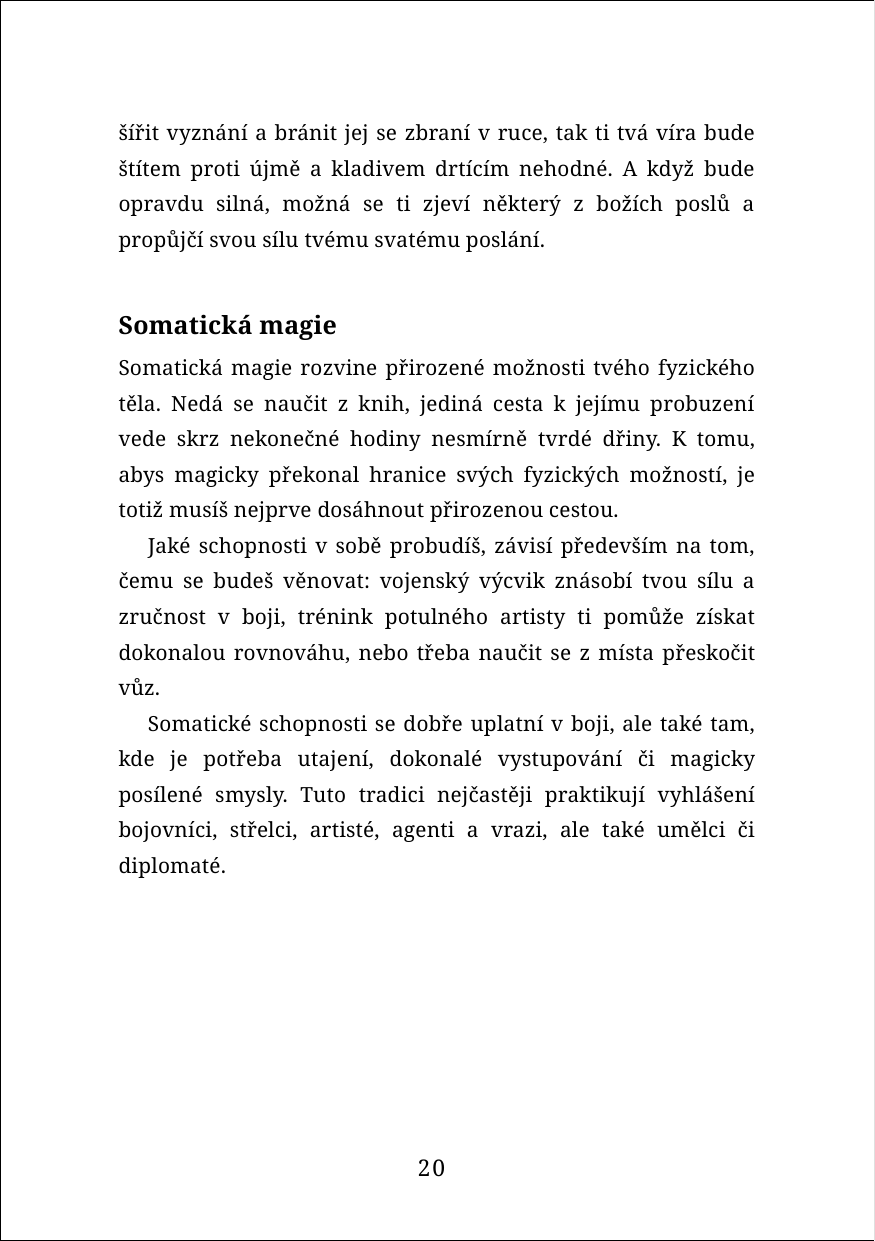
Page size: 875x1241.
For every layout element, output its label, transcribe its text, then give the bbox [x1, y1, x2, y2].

text Somatická magie rozvine přirozené možnosti tvého fyzického těla. Nedá se naučit z knih, jediná cesta k jejímu probuzení vede skrz nekonečné hodiny nesmírně tvrdé dřiny. K tomu, abys magicky překonal hranice svých fyzických možností, je totiž musíš nejprve dosáhnout přirozenou cestou. Jaké schopnosti v sobě probudíš, závisí především na tom, čemu se budeš věnovat: vojenský výcvik znásobí tvou sílu a zručnost v boji, trénink potulného artisty ti pomůže získat dokonalou rovnováhu, nebo třeba naučit se z místa přeskočit vůz. Somatické schopnosti se dobře uplatní v boji, ale také tam, kde je potřeba utajení, dokonalé vystupování či magicky posílené smysly. Tuto tradici nejčastěji praktikují vyhlášení bojovníci, střelci, artisté, agenti a vrazi, ale také umělci či diplomaté. [118, 353, 756, 879]
subtitle Somatická magie [118, 308, 756, 342]
text šířit vyznání a bránit jej se zbraní v ruce, tak ti tvá víra bude štítem proti újmě a kladivem drtícím nehodné. A když bude opravdu silná, možná se ti zjeví některý z božích poslů a propůjčí svou sílu tvému svatému poslání. [118, 118, 756, 253]
